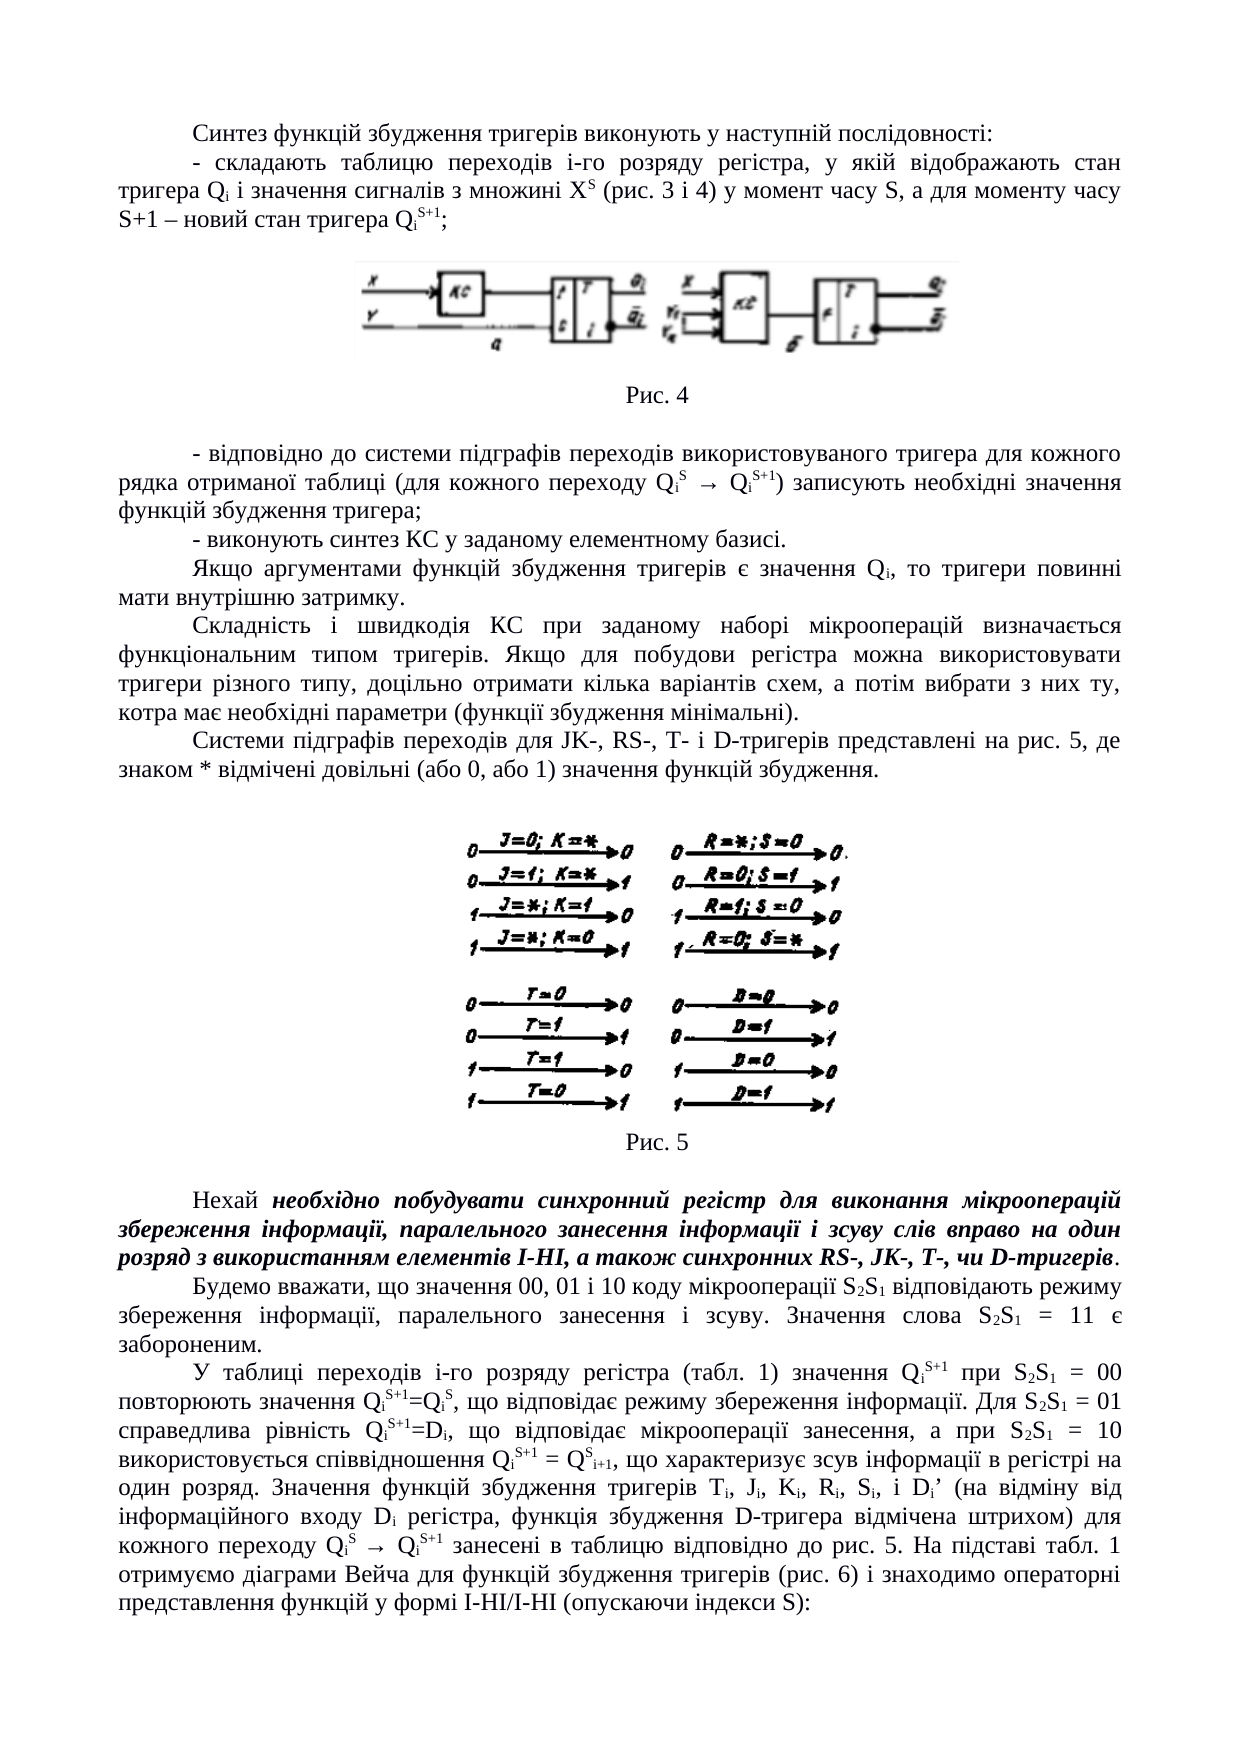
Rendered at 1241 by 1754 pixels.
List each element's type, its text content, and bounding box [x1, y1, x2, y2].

text Системи підграфів переходів для JK-, RS-, Т- і D-тригерів представлені на рис. 5, де знаком * відмічені довільні (або 0, або 1) значення функцій збудження. [118, 726, 1122, 783]
text Рис. 5 [118, 1127, 1122, 1156]
text - складають таблицю переходів i-гo розряду регістра, у якій відображають стан тригера Qі і значення сигналів з множині XS (рис. 3 і 4) у момент часу S, а для моменту часу S+1 – новий стан тригера QіS+1; [118, 147, 1122, 233]
text Нехай необхідно побудувати синхронний регістр для виконання мікрооперацій збереження інформації, паралельного занесення інформації і зсуву слів вправо на один розряд з використанням елементів І-НІ, а також синхронних RS-, JK-, Т-, чи D-тригерів. [118, 1185, 1122, 1271]
text Синтез функцій збудження тригерів виконують у наступній послідовності: [118, 118, 1122, 147]
text У таблиці переходів i-го розряду регістра (табл. 1) значення QіS+1 при S2S1 = 00 повторюють значення QiS+1=QiS, що відповідає режиму збереження інформації. Для S2S1 = 01 справедлива рівність QiS+1=Di, що відповідає мікрооперації занесення, а при S2S1 = 10 використовується співвідношення QiS+1 = QSi+1, що характеризує зсув інформації в регістрі на один розряд. Значення функцій збудження тригерів Ti, Ji, Ki, Ri, Si, і Di’ (на відміну від інформаційного входу Di регістра, функція збудження D-тригера відмічена штрихом) для кожного переходу QiS → QiS+1 занесені в таблицю відповідно до рис. 5. На підставі табл. 1 отримуємо діаграми Вейча для функцій збудження тригерів (рис. 6) і знаходимо операторні представлення функцій у формі І-НІ/І-НІ (опускаючи індекси S): [118, 1357, 1122, 1616]
text Складність і швидкодія КС при заданому наборі мікрооперацій визначається функціональним типом тригерів. Якщо для побудови регістра можна використовувати тригери різного типу, доцільно отримати кілька варіантів схем, а потім вибрати з них ту, котра має необхідні параметри (функції збудження мінімальні). [118, 611, 1122, 726]
subtitle Рис. 4 [118, 381, 1122, 409]
text - відповідно до системи підграфів переходів використовуваного тригера для кожного рядка отриманої таблиці (для кожного переходу QіS → QiS+1) записують необхідні значення функцій збудження тригера; [118, 438, 1122, 524]
text Якщо аргументами функцій збудження тригерів є значення Qі, то тригери повинні мати внутрішню затримку. [118, 553, 1122, 611]
text - виконують синтез КС у заданому елементному базисі. [118, 524, 1122, 553]
text Будемо вважати, що значення 00, 01 і 10 коду мікрооперації S2S1 відповідають режиму збереження інформації, паралельного занесення і зсуву. Значення слова S2S1 = 11 є забороненим. [118, 1271, 1122, 1357]
